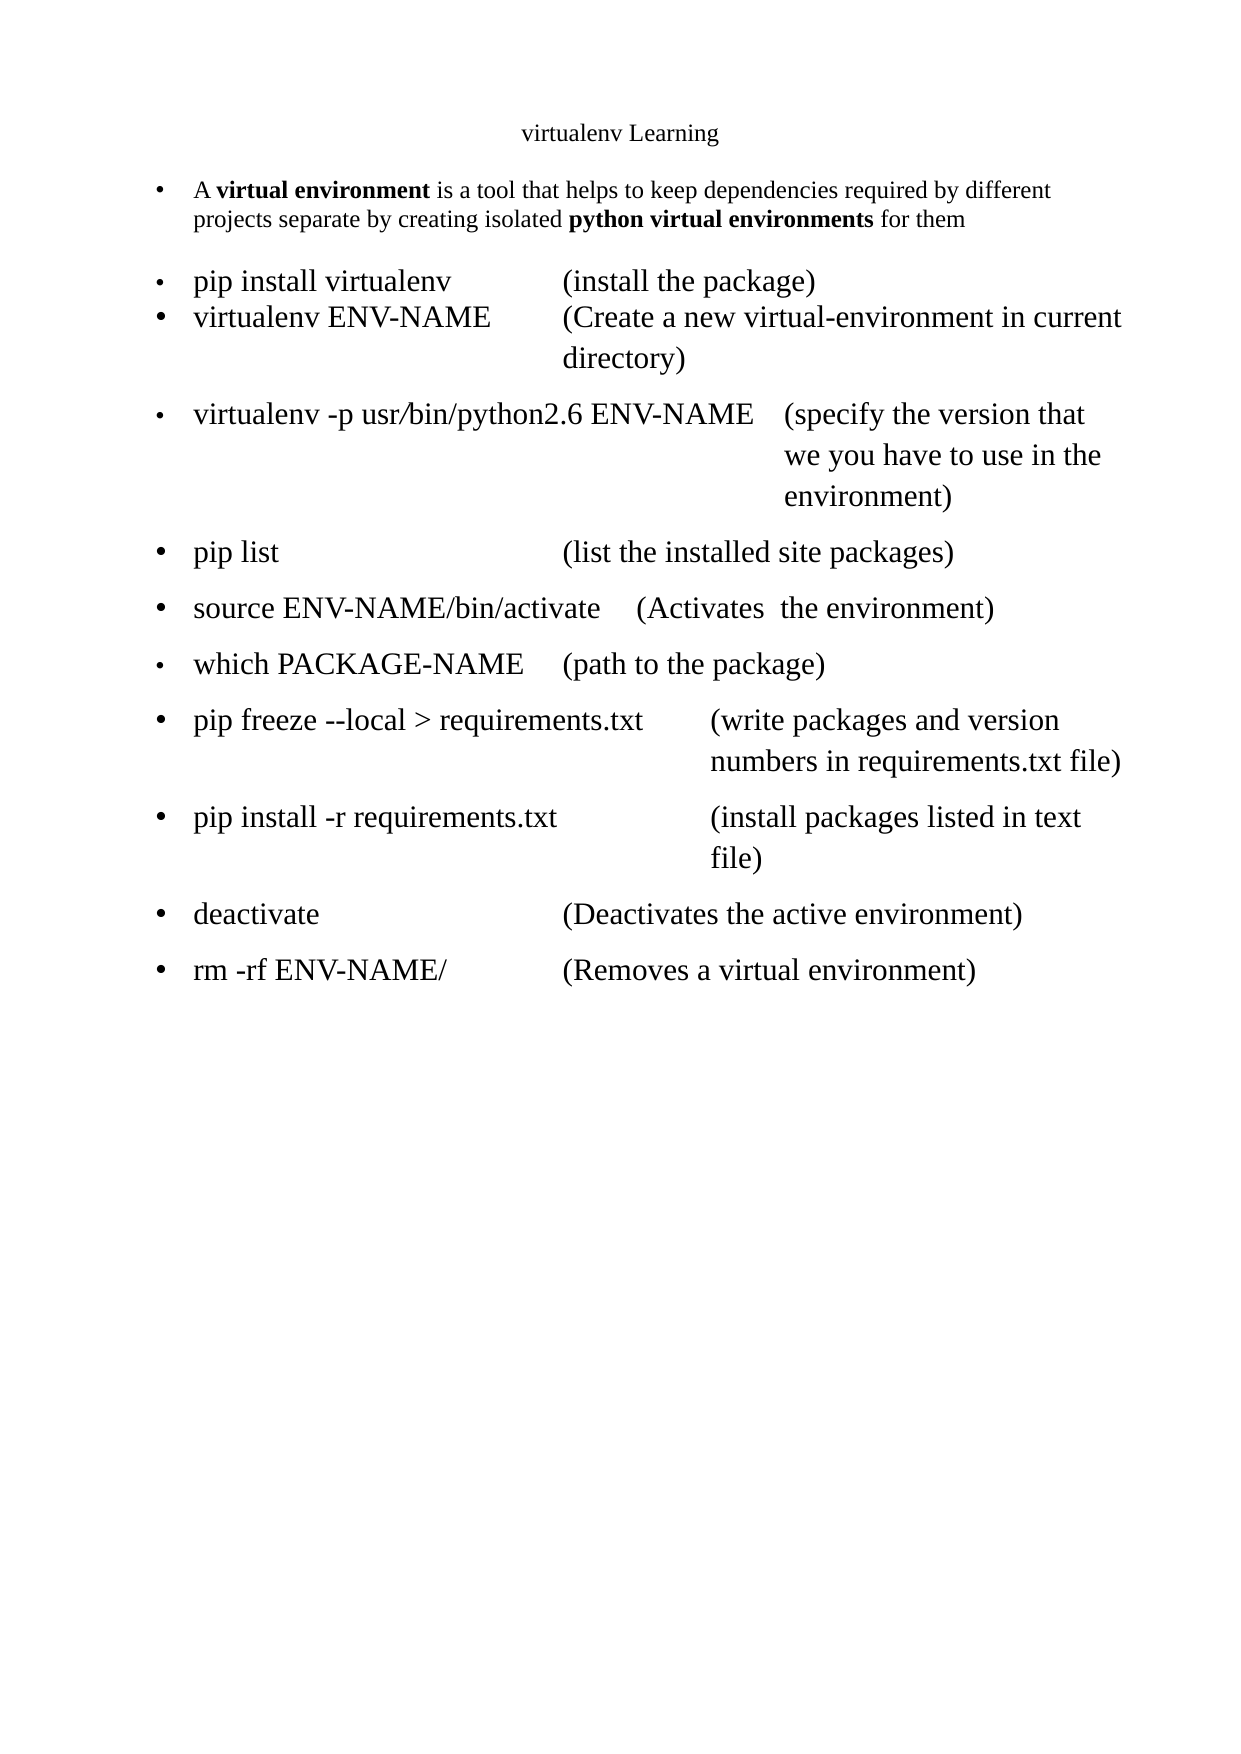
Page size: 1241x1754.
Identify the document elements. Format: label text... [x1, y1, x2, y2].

text virtualenv Learning [118, 118, 1122, 147]
list pip freeze --local > requirements.txt (write packages and version numbers in requirements.txt file) [156, 701, 1122, 778]
list which PACKAGE-NAME (path to the package) [156, 645, 1122, 681]
list pip install -r requirements.txt (install packages listed in text file) [156, 798, 1122, 875]
list virtualenv ENV-NAME (Create a new virtual-environment in current directory) [156, 298, 1122, 375]
list deactivate (Deactivates the active environment) [156, 895, 1122, 931]
list rm -rf ENV-NAME/ (Removes a virtual environment) [156, 951, 1122, 987]
list pip list (list the installed site packages) [156, 533, 1122, 569]
list A virtual environment is a tool that helps to keep dependencies required by different projects separate by creating isolated python virtual environments for them [156, 176, 1122, 233]
list pip install virtualenv (install the package) [156, 262, 1122, 298]
list virtualenv -p usr/bin/python2.6 ENV-NAME (specify the version that we you have to use in the environment) [156, 395, 1122, 513]
list source ENV-NAME/bin/activate (Activates the environment) [156, 589, 1122, 625]
